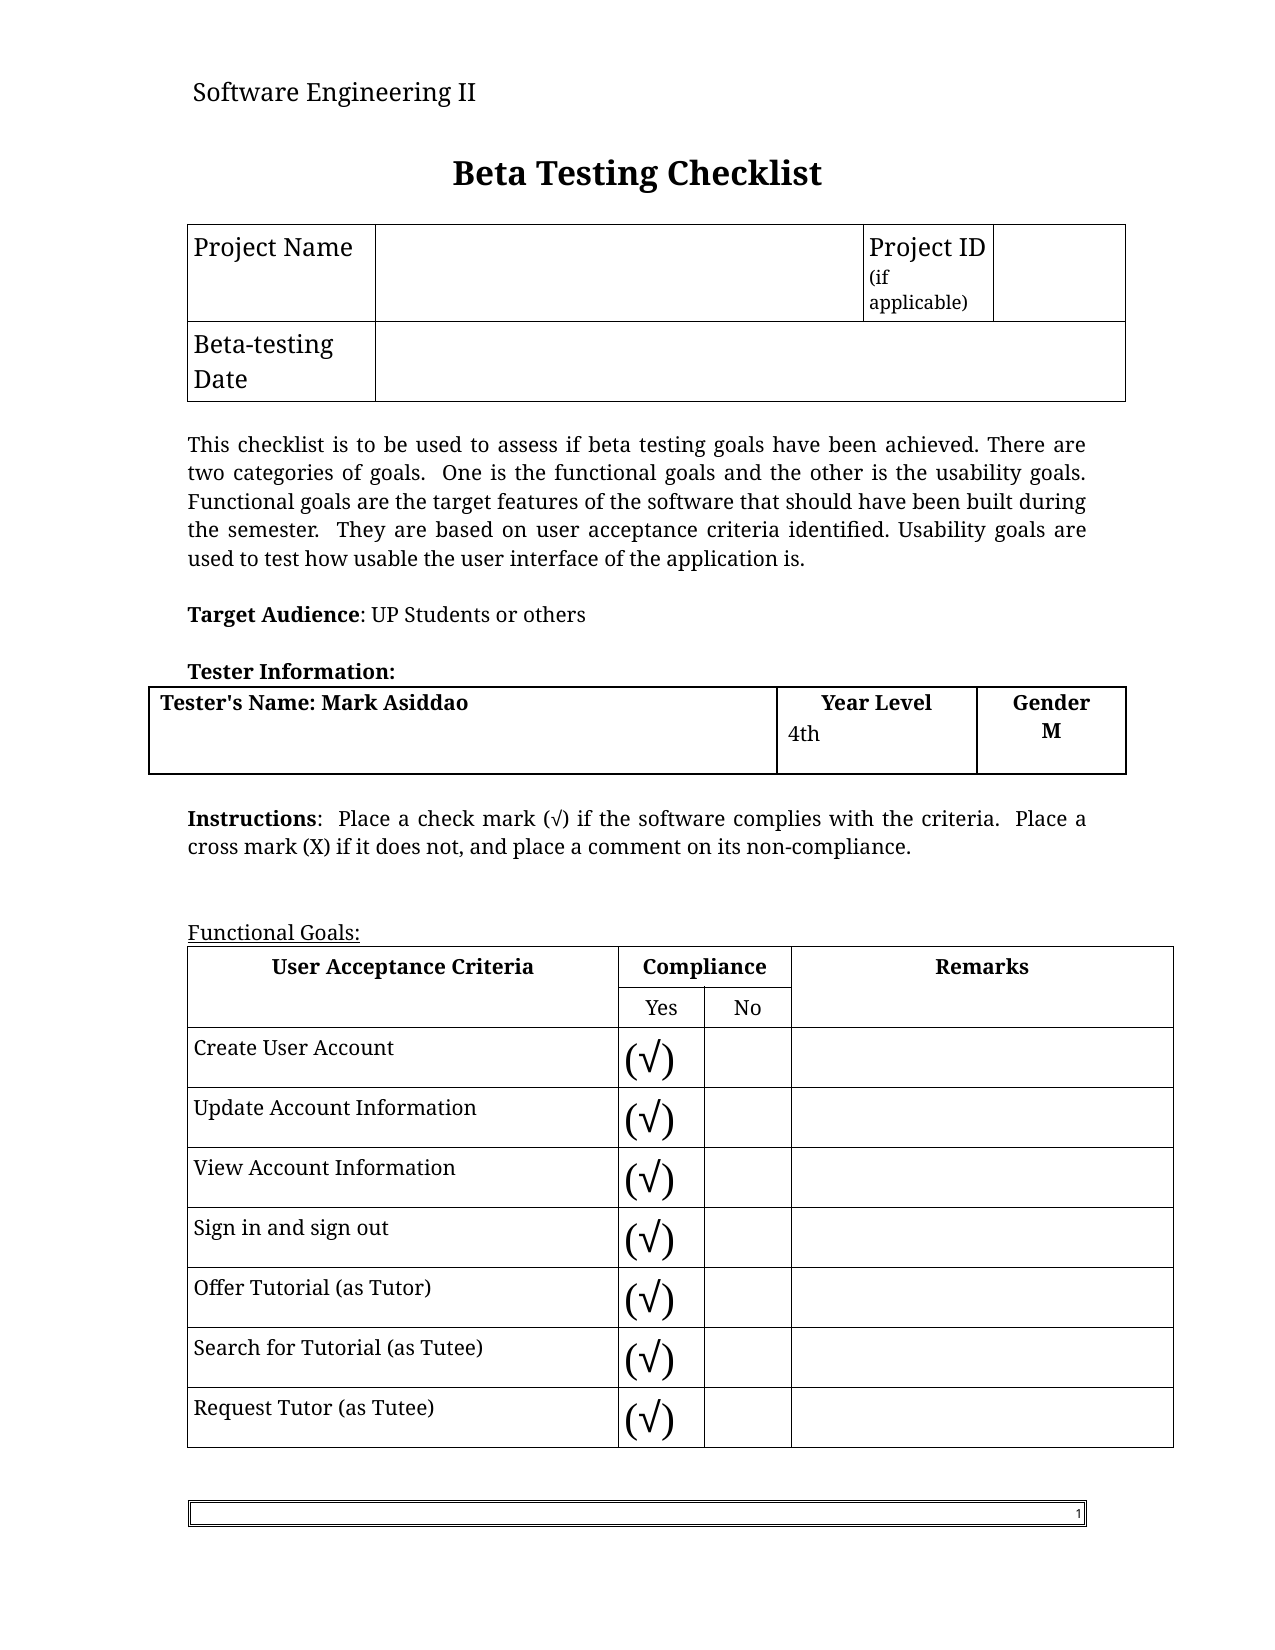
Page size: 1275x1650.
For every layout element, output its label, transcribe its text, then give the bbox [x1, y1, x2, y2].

table_cell View Account Information [188, 1148, 618, 1207]
text Instructions: Place a check mark (√) if the software complies with the criteria. Place a cross mark (X) if it does not, and place a comment on its non-compliance. [187, 804, 1087, 861]
table_cell [792, 1028, 1173, 1087]
table_cell (√) [619, 1028, 704, 1087]
text Beta Testing Checklist [187, 150, 1087, 195]
table_header [376, 225, 863, 321]
table_cell (√) [619, 1208, 704, 1267]
text Tester Information: [187, 657, 1087, 686]
table_cell [705, 1088, 791, 1147]
table_cell (√) [619, 1388, 704, 1447]
table_cell (√) [619, 1088, 704, 1147]
table_cell 4th [778, 717, 976, 773]
table_cell (√) [619, 1268, 704, 1327]
table_header Remarks [792, 947, 1173, 1027]
table_cell [705, 1148, 791, 1207]
table_cell [792, 1268, 1173, 1327]
text This checklist is to be used to assess if beta testing goals have been achieved. There are two categories of goals. One is the functional goals and the other is the usability goals. Functional goals are the target features of the software that should have been built during the semester. They are based on user acceptance criteria identified. Usability goals are used to test how usable the user interface of the application is. [187, 430, 1087, 572]
table_header [994, 225, 1125, 321]
table_cell [792, 1088, 1173, 1147]
table_header Project Name [188, 225, 375, 321]
table_cell [705, 1208, 791, 1267]
table_cell Yes [619, 988, 704, 1027]
table_cell Search for Tutorial (as Tutee) [188, 1328, 618, 1387]
table_cell [705, 1028, 791, 1087]
table_cell [705, 1328, 791, 1387]
table_header Compliance [619, 947, 791, 986]
table_cell [792, 1148, 1173, 1207]
table_cell [376, 322, 1125, 401]
table_header Tester's Name: Mark Asiddao [150, 688, 776, 773]
table_cell [705, 1388, 791, 1447]
table_header Project ID (if applicable) [864, 225, 993, 321]
table_cell Sign in and sign out [188, 1208, 618, 1267]
table_cell Offer Tutorial (as Tutor) [188, 1268, 618, 1327]
table_cell [792, 1208, 1173, 1267]
table_cell Update Account Information [188, 1088, 618, 1147]
table_cell [792, 1388, 1173, 1447]
table_header Year Level [778, 688, 976, 717]
table_cell (√) [619, 1328, 704, 1387]
table_cell Request Tutor (as Tutee) [188, 1388, 618, 1447]
text Functional Goals: [187, 918, 1087, 946]
table_cell Create User Account [188, 1028, 618, 1087]
table_cell [792, 1328, 1173, 1387]
table_cell Beta-testing Date [188, 322, 375, 401]
table_header Gender M [978, 688, 1125, 773]
table_header User Acceptance Criteria [188, 947, 618, 1027]
table_cell [705, 1268, 791, 1327]
table_cell No [705, 988, 791, 1027]
text Target Audience: UP Students or others [187, 601, 1087, 629]
table_cell (√) [619, 1148, 704, 1207]
